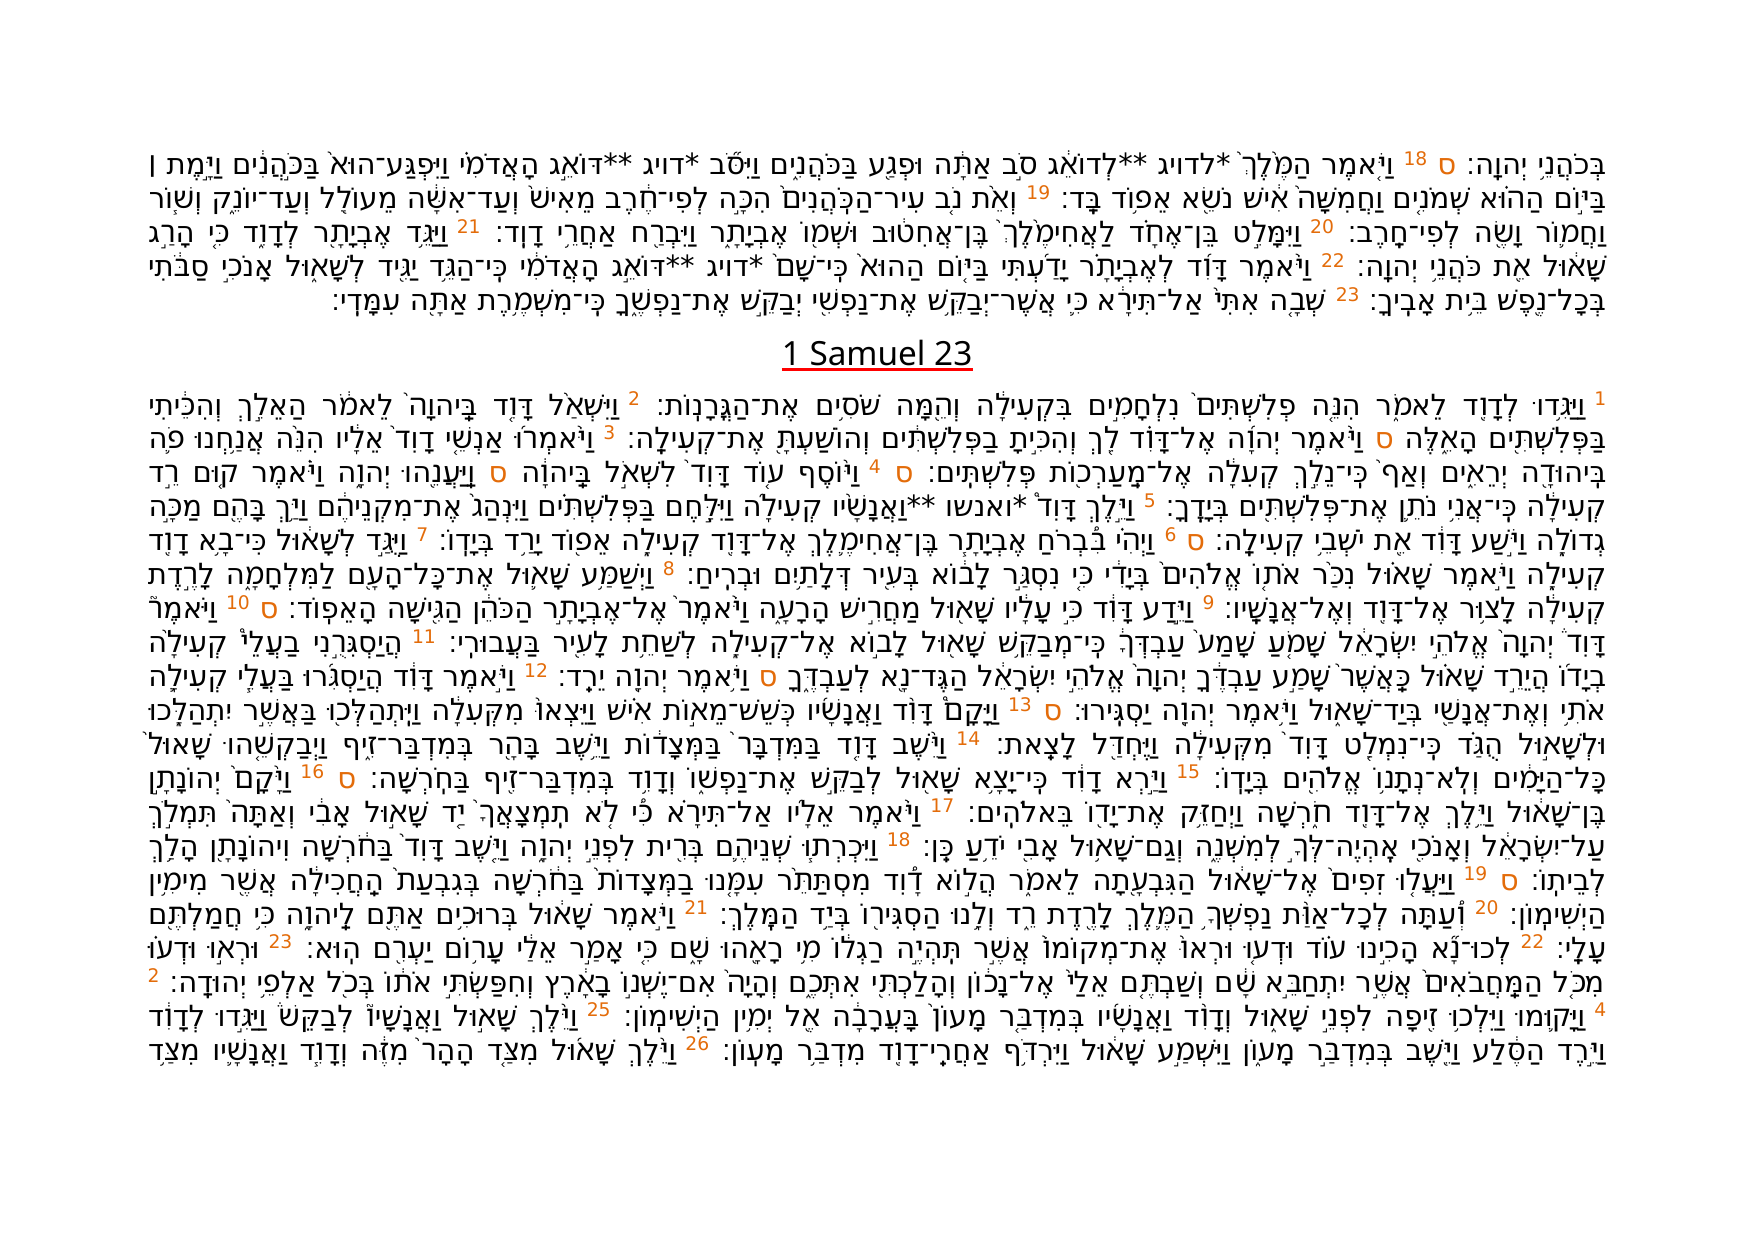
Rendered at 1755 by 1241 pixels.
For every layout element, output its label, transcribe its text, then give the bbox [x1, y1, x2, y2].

text 1 Samuel 23‬‬ [148, 330, 1606, 375]
text 1 וַיֵּ֤לֶךְ דָּוִד֙ מִשָּׁ֔ם וַיִּמָּלֵ֖ט אֶל־מְעָרַ֣ת עֲדֻלָּ֑ם וַיִּשְׁמְע֤וּ אֶחָיו֙ וְכָל־בֵּ֣ית אָבִ֔יו וַיֵּרְד֥וּ אֵלָ֖יו שָֽׁמָּה׃ 2 וַיִּֽתְקַבְּצ֣וּ אֵ֠לָיו כָּל־אִ֨ישׁ מָצ֜וֹק וְכָל־אִ֨ישׁ אֲשֶׁר־ל֤וֹ נֹשֶׁא֙ וְכָל־אִ֣ישׁ מַר־נֶ֔פֶשׁ וַיְהִ֥י עֲלֵיהֶ֖ם לְשָׂ֑ר וַיִּהְי֣וּ עִמּ֔וֹ כְּאַרְבַּ֥ע מֵא֖וֹת אִֽישׁ׃ ‬‬‬3 וַיֵּ֧לֶךְ דָּוִ֛ד מִשָּׁ֖ם מִצְפֵּ֣ה מוֹאָ֑ב וַיֹּ֣אמֶר ׀ אֶל־מֶ֣לֶךְ מוֹאָ֗ב יֵֽצֵא־נָ֞א אָבִ֤י וְאִמִּי֙ אִתְּכֶ֔ם עַ֚ד אֲשֶׁ֣ר אֵדַ֔ע מַה־יַּֽעֲשֶׂה־לִּ֖י אֱלֹהִֽים׃ ‬‬‬4 וַיַּנְחֵ֕ם אֶת־פְּנֵ֖י מֶ֣לֶךְ מוֹאָ֑ב וַיֵּשְׁב֣וּ עִמּ֔וֹ כָּל־יְמֵ֥י הֱיוֹת־דָּוִ֖ד בַּמְּצוּדָֽה׃ ס ‬‬‬5 וַיֹּאמֶר֩ גָּ֨ד הַנָּבִ֜יא אֶל־דָּוִ֗ד לֹ֤א תֵשֵׁב֙ בַּמְּצוּדָ֔ה לֵ֥ךְ וּבָֽאתָ־לְּךָ֖ אֶ֣רֶץ יְהוּדָ֑ה וַיֵּ֣לֶךְ דָּוִ֔ד וַיָּבֹ֖א יַ֥עַר חָֽרֶת׃ ס ‬‬‬6 וַיִּשְׁמַ֣ע שָׁא֔וּל כִּ֚י נוֹדַ֣ע דָּוִ֔ד וַאֲנָשִׁ֖ים אֲשֶׁ֣ר אִתּ֑וֹ וְשָׁאוּל֩ יוֹשֵׁ֨ב בַּגִּבְעָ֜ה תַּֽחַת־הָאֶ֤שֶׁל בָּֽרָמָה֙ וַחֲנִית֣וֹ בְיָד֔וֹ וְכָל־עֲבָדָ֖יו נִצָּבִ֥ים עָלָֽיו׃ ‬‬‬7 וַיֹּ֣אמֶר שָׁא֗וּל לַֽעֲבָדָיו֙ הַנִּצָּבִ֣ים עָלָ֔יו שִׁמְעוּ־נָ֖א בְּנֵ֣י יְמִינִ֑י גַּם־לְכֻלְּכֶ֗ם יִתֵּ֤ן בֶּן־יִשַׁי֙ שָׂד֣וֹת וּכְרָמִ֔ים לְכֻלְּכֶ֣ם יָשִׂ֔ים שָׂרֵ֥י אֲלָפִ֖ים וְשָׂרֵ֥י מֵאֽוֹת׃ ‬‬‬8 כִּי֩ קְשַׁרְתֶּ֨ם כֻּלְּכֶ֜ם עָלַ֗י וְאֵין־גֹּלֶ֤ה אֶת־אָזְנִי֙ בִּכְרָת־בְּנִ֣י עִם־בֶּן־יִשַׁ֔י וְאֵין־חֹלֶ֥ה מִכֶּ֛ם עָלַ֖י וְגֹלֶ֣ה אֶת־אָזְנִ֑י כִּ֣י הֵקִים֩ בְּנִ֨י אֶת־עַבְדִּ֥י עָלַ֛י לְאֹרֵ֖ב כַּיּ֥וֹם הַזֶּֽה׃ ס ‬‬‬9 וַיַּ֜עַן דֹּאֵ֣ג הָאֲדֹמִ֗י וְה֛וּא נִצָּ֥ב עַל־עַבְדֵֽי־שָׁא֖וּל וַיֹּאמַ֑ר רָאִ֙יתִי֙ אֶת־בֶּן־יִשַׁ֔י בָּ֣א נֹ֔בֶה אֶל־אֲחִימֶ֖לֶךְ בֶּן־אֲחִטֽוּב׃ ‬‬‬10 וַיִּשְׁאַל־לוֹ֙ בַּֽיהוָ֔ה וְצֵידָ֖ה נָ֣תַן ל֑וֹ וְאֵ֗ת חֶ֛רֶב גָּלְיָ֥ת הַפְּלִשְׁתִּ֖י נָ֥תַן לֽוֹ׃ ‬‬‬11 וַיִּשְׁלַ֣ח הַמֶּ֡לֶךְ לִקְרֹא֩ אֶת־אֲחִימֶ֨לֶךְ בֶּן־אֲחִיט֜וּב הַכֹּהֵ֗ן וְאֵ֨ת כָּל־בֵּ֥ית אָבִ֛יו הַכֹּהֲנִ֖ים אֲשֶׁ֣ר בְּנֹ֑ב וַיָּבֹ֥אוּ כֻלָּ֖ם אֶל־הַמֶּֽלֶךְ׃ ס ‬‬‬12 וַיֹּ֣אמֶר שָׁא֔וּל שְֽׁמַֽע־נָ֖א בֶּן־אֲחִיט֑וּב וַיֹּ֖אמֶר הִנְנִ֥י אֲדֹנִֽי׃ ‬‬‬13 וַיֹּ֤אמֶר *אלו **אֵלָיו֙ שָׁא֔וּל לָ֚מָּה קְשַׁרְתֶּ֣ם עָלַ֔י אַתָּ֖ה וּבֶן־יִשָׁ֑י בְּתִתְּךָ֨ ל֜וֹ לֶ֣חֶם וְחֶ֗רֶב וְשָׁא֥וֹל לוֹ֙ בֵּֽאלֹהִ֔ים לָק֥וּם אֵלַ֛י לְאֹרֵ֖ב כַּיּ֥וֹם הַזֶּֽה׃ ס ‬‬‬14 וַיַּ֧עַן אֲחִימֶ֛לֶךְ אֶת־הַמֶּ֖לֶךְ וַיֹּאמַ֑ר וּמִ֤י בְכָל־עֲבָדֶ֙יךָ֙ כְּדָוִ֣ד נֶאֱמָ֔ן וַחֲתַ֥ן הַמֶּ֛לֶךְ וְסָ֥ר אֶל־מִשְׁמַעְתֶּ֖ךָ וְנִכְבָּ֥ד בְּבֵיתֶֽךָ׃ ‬‬‬15 הַיּ֧וֹם הַחִלֹּ֛תִי *לשאול־**לִשְׁאָל־ל֥וֹ בֵאלֹהִ֖ים חָלִ֣ילָה לִּ֑י אַל־יָשֵׂם֩ הַמֶּ֨לֶךְ בְּעַבְדּ֤וֹ דָבָר֙ בְּכָל־בֵּ֣ית אָבִ֔י כִּ֠י לֹֽא־יָדַ֤ע עַבְדְּךָ֙ בְּכָל־זֹ֔את דָּבָ֥ר קָטֹ֖ן א֥וֹ גָדֽוֹל׃ ‬‬‬16 וַיֹּ֣אמֶר הַמֶּ֔לֶךְ מ֥וֹת תָּמ֖וּת אֲחִימֶ֑לֶךְ אַתָּ֖ה וְכָל־בֵּ֥ית אָבִֽיךָ׃ ‬‬‬17 וַיֹּ֣אמֶר הַמֶּ֡לֶךְ לָרָצִים֩ הַנִּצָּבִ֨ים עָלָ֜יו סֹ֥בּוּ וְהָמִ֣יתוּ ׀ כֹּהֲנֵ֣י יְהוָ֗ה כִּ֤י גַם־יָדָם֙ עִם־דָּוִ֔ד וְכִ֤י יָֽדְעוּ֙ כִּֽי־בֹרֵ֣חַ ה֔וּא וְלֹ֥א גָל֖וּ אֶת־*אזנו **אָזְנִ֑י וְלֹֽא־אָב֞וּ עַבְדֵ֤י הַמֶּ֙לֶךְ֙ לִשְׁלֹ֣חַ אֶת־יָדָ֔ם לִפְגֹ֖עַ בְּכֹהֲנֵ֥י יְהוָֽה׃ ס ‬‬‬18 וַיֹּ֤אמֶר הַמֶּ֙לֶךְ֙ *לדויג **לְדוֹאֵ֔ג סֹ֣ב אַתָּ֔ה וּפְגַ֖ע בַּכֹּהֲנִ֑ים וַיִּסֹּ֞ב *דויג **דּוֹאֵ֣ג הָאֲדֹמִ֗י וַיִּפְגַּע־הוּא֙ בַּכֹּ֣הֲנִ֔ים וַיָּ֣מֶת ׀ בַּיּ֣וֹם הַה֗וּא שְׁמֹנִ֤ים וַחֲמִשָּׁה֙ אִ֔ישׁ נֹשֵׂ֖א אֵפ֥וֹד בָּֽד׃ ‬‬‬19 וְאֵ֨ת נֹ֤ב עִיר־הַכֹּֽהֲנִים֙ הִכָּ֣ה לְפִי־חֶ֔רֶב מֵאִישׁ֙ וְעַד־אִשָּׁ֔ה מֵעוֹלֵ֖ל וְעַד־יוֹנֵ֑ק וְשׁ֧וֹר וַחֲמ֛וֹר וָשֶׂ֖ה לְפִי־חָֽרֶב׃ ‬‬‬20 וַיִּמָּלֵ֣ט בֵּן־אֶחָ֗ד לַאֲחִימֶ֙לֶךְ֙ בֶּן־אֲחִט֔וּב וּשְׁמ֖וֹ אֶבְיָתָ֑ר וַיִּבְרַ֖ח אַחֲרֵ֥י דָוִֽד׃ ‬‬‬21 וַיַּגֵּ֥ד אֶבְיָתָ֖ר לְדָוִ֑ד כִּ֚י הָרַ֣ג שָׁא֔וּל אֵ֖ת כֹּהֲנֵ֥י יְהוָֽה׃ ‬‬‬22 וַיֹּ֨אמֶר דָּוִ֜ד לְאֶבְיָתָ֗ר יָדַ֜עְתִּי בַּיּ֤וֹם הַהוּא֙ כִּֽי־שָׁם֙ *דויג **דּוֹאֵ֣ג הָאֲדֹמִ֔י כִּֽי־הַגֵּ֥ד יַגִּ֖יד לְשָׁא֑וּל אָנֹכִ֣י סַבֹּ֔תִי בְּכָל־נֶ֖פֶשׁ בֵּ֥ית אָבִֽיךָ׃ ‬‬‬23 שְׁבָ֤ה אִתִּי֙ אַל־תִּירָ֔א כִּ֛י אֲשֶׁר־יְבַקֵּ֥שׁ אֶת־נַפְשִׁ֖י יְבַקֵּ֣שׁ אֶת־נַפְשֶׁ֑ךָ כִּֽי־מִשְׁמֶ֥רֶת אַתָּ֖ה עִמָּדִֽי׃ ‬‬‬‬‬‬‬‬‬‬‬‬‬‬‬‬‬‬‬‬‬‬‬‬‬ [148, 148, 1606, 317]
text 1 וַיַּגִּ֥דוּ לְדָוִ֖ד לֵאמֹ֑ר הִנֵּ֤ה פְלִשְׁתִּים֙ נִלְחָמִ֣ים בִּקְעִילָ֔ה וְהֵ֖מָּה שֹׁסִ֥ים אֶת־הַגֳּרָנֽוֹת׃ 2 וַיִּשְׁאַ֨ל דָּוִ֤ד בַּֽיהוָה֙ לֵאמֹ֔ר הַאֵלֵ֣ךְ וְהִכֵּ֔יתִי בַּפְּלִשְׁתִּ֖ים הָאֵ֑לֶּה ס וַיֹּ֨אמֶר יְהוָ֜ה אֶל־דָּוִ֗ד לֵ֚ךְ וְהִכִּ֣יתָ בַפְּלִשְׁתִּ֔ים וְהוֹשַׁעְתָּ֖ אֶת־קְעִילָֽה׃ ‬‬‬3 וַיֹּ֨אמְר֜וּ אַנְשֵׁ֤י דָוִד֙ אֵלָ֔יו הִנֵּ֨ה אֲנַ֥חְנוּ פֹ֛ה בִּֽיהוּדָ֖ה יְרֵאִ֑ים וְאַף֙ כִּֽי־נֵלֵ֣ךְ קְעִלָ֔ה אֶל־מֽ͏ַעַרְכ֖וֹת פְּלִשְׁתִּֽים׃ ס ‬‬‬4 וַיּ֨וֹסֶף ע֤וֹד דָּוִד֙ לִשְׁאֹ֣ל בַּֽיהוָ֔ה ס וַֽיַּעֲנֵ֖הוּ יְהוָ֑ה וַיֹּ֗אמֶר ק֚וּם רֵ֣ד קְעִילָ֔ה כִּֽי־אֲנִ֥י נֹתֵ֛ן אֶת־פְּלִשְׁתִּ֖ים בְּיָדֶֽךָ׃ ‬‬‬5 וַיֵּ֣לֶךְ דָּוִד֩ *ואנשו **וַאֲנָשָׁ֨יו קְעִילָ֜ה וַיִּלָּ֣חֶם בַּפְּלִשְׁתִּ֗ים וַיִּנְהַג֙ אֶת־מִקְנֵיהֶ֔ם וַיַּ֥ךְ בָּהֶ֖ם מַכָּ֣ה גְדוֹלָ֑ה וַיֹּ֣שַׁע דָּוִ֔ד אֵ֖ת יֹשְׁבֵ֥י קְעִילָֽה׃ ס ‬‬‬6 וַיְהִ֗י בִּ֠בְרֹחַ אֶבְיָתָ֧ר בֶּן־אֲחִימֶ֛לֶךְ אֶל־דָּוִ֖ד קְעִילָ֑ה אֵפ֖וֹד יָרַ֥ד בְּיָדֽוֹ׃ ‬‬‬7 וַיֻּגַּ֣ד לְשָׁא֔וּל כִּי־בָ֥א דָוִ֖ד קְעִילָ֑ה וַיֹּ֣אמֶר שָׁא֗וּל נִכַּ֨ר אֹת֤וֹ אֱלֹהִים֙ בְּיָדִ֔י כִּ֚י נִסְגַּ֣ר לָב֔וֹא בְּעִ֖יר דְּלָתַ֥יִם וּבְרִֽיחַ׃ ‬‬‬8 וַיְשַׁמַּ֥ע שָׁא֛וּל אֶת־כָּל־הָעָ֖ם לַמִּלְחָמָ֑ה לָרֶ֣דֶת קְעִילָ֔ה לָצ֥וּר אֶל־דָּוִ֖ד וְאֶל־אֲנָשָֽׁיו׃ ‬‬‬9 וַיֵּ֣דַע דָּוִ֔ד כִּ֣י עָלָ֔יו שָׁא֖וּל מַחֲרִ֣ישׁ הָרָעָ֑ה וַיֹּ֙אמֶר֙ אֶל־אֶבְיָתָ֣ר הַכֹּהֵ֔ן הַגִּ֖ישָׁה הָאֵפֽוֹד׃ ס ‬‬‬10 וַיֹּאמֶר֮ דָּוִד֒ יְהוָה֙ אֱלֹהֵ֣י יִשְׂרָאֵ֔ל שָׁמֹ֤עַ שָׁמַע֙ עַבְדְּךָ֔ כִּֽי־מְבַקֵּ֥שׁ שָׁא֖וּל לָב֣וֹא אֶל־קְעִילָ֑ה לְשַׁחֵ֥ת לָעִ֖יר בַּעֲבוּרִֽי׃ ‬‬‬11 הֲיַסְגִּרֻ֣נִי בַעֲלֵי֩ קְעִילָ֨ה בְיָד֜וֹ הֲיֵרֵ֣ד שָׁא֗וּל כַּֽאֲשֶׁר֙ שָׁמַ֣ע עַבְדֶּ֔ךָ יְהוָה֙ אֱלֹהֵ֣י יִשְׂרָאֵ֔ל הַגֶּד־נָ֖א לְעַבְדֶּ֑ךָ ס וַיֹּ֥אמֶר יְהוָ֖ה יֵרֵֽד׃ ‬‬‬12 וַיֹּ֣אמֶר דָּוִ֔ד הֲיַסְגִּ֜רוּ בַּעֲלֵ֧י קְעִילָ֛ה אֹתִ֥י וְאֶת־אֲנָשַׁ֖י בְּיַד־שָׁא֑וּל וַיֹּ֥אמֶר יְהוָ֖ה יַסְגִּֽירוּ׃ ס ‬‬‬13 וַיָּקָם֩ דָּוִ֨ד וַאֲנָשָׁ֜יו כְּשֵׁשׁ־מֵא֣וֹת אִ֗ישׁ וַיֵּצְאוּ֙ מִקְּעִלָ֔ה וַיִּֽתְהַלְּכ֖וּ בַּאֲשֶׁ֣ר יִתְהַלָּ֑כוּ וּלְשָׁא֣וּל הֻגַּ֗ד כִּֽי־נִמְלַ֤ט דָּוִד֙ מִקְּעִילָ֔ה וַיֶּחְדַּ֖ל לָצֵֽאת׃ ‬‬‬14 וַיֵּ֨שֶׁב דָּוִ֤ד בַּמִּדְבָּר֙ בַּמְּצָד֔וֹת וַיֵּ֥שֶׁב בָּהָ֖ר בְּמִדְבַּר־זִ֑יף וַיְבַקְשֵׁ֤הוּ שָׁאוּל֙ כָּל־הַיָּמִ֔ים וְלֹֽא־נְתָנ֥וֹ אֱלֹהִ֖ים בְּיָדֽוֹ׃ ‬‬‬15 וַיַּ֣רְא דָוִ֔ד כִּֽי־יָצָ֥א שָׁא֖וּל לְבַקֵּ֣שׁ אֶת־נַפְשׁ֑וֹ וְדָוִ֥ד בְּמִדְבַּר־זִ֖יף בַּחֹֽרְשָׁה׃ ס ‬‬‬16 וַיָּ֙קָם֙ יְהוֹנָתָ֣ן בֶּן־שָׁא֔וּל וַיֵּ֥לֶךְ אֶל־דָּוִ֖ד חֹ֑רְשָׁה וַיְחַזֵּ֥ק אֶת־יָד֖וֹ בֵּאלֹהִֽים׃ ‬‬‬17 וַיֹּ֨אמֶר אֵלָ֜יו אַל־תִּירָ֗א כִּ֠י לֹ֤א תִֽמְצָאֲךָ֙ יַ֚ד שָׁא֣וּל אָבִ֔י וְאַתָּה֙ תִּמְלֹ֣ךְ עַל־יִשְׂרָאֵ֔ל וְאָנֹכִ֖י אֶֽהְיֶה־לְּךָ֣ לְמִשְׁנֶ֑ה וְגַם־שָׁא֥וּל אָבִ֖י יֹדֵ֥עַ כֵּֽן׃ ‬‬‬18 וַיִּכְרְת֧וּ שְׁנֵיהֶ֛ם בְּרִ֖ית לִפְנֵ֣י יְהוָ֑ה וַיֵּ֤שֶׁב דָּוִד֙ בַּחֹ֔רְשָׁה וִיהוֹנָתָ֖ן הָלַ֥ךְ לְבֵיתֽוֹ׃ ס ‬‬‬19 וַיַּעֲל֤וּ זִפִים֙ אֶל־שָׁא֔וּל הַגִּבְעָ֖תָה לֵאמֹ֑ר הֲל֣וֹא דָ֠וִד מִסְתַּתֵּ֨ר עִמָּ֤נוּ בַמְּצָדוֹת֙ בַּחֹ֔רְשָׁה בְּגִבְעַת֙ הַֽחֲכִילָ֔ה אֲשֶׁ֖ר מִימִ֥ין הַיְשִׁימֽוֹן׃ ‬‬‬20 וְ֠עַתָּה לְכָל־אַוַּ֨ת נַפְשְׁךָ֥ הַמֶּ֛לֶךְ לָרֶ֖דֶת רֵ֑ד וְלָ֥נוּ הַסְגִּיר֖וֹ בְּיַ֥ד הַמֶּֽלֶךְ׃ ‬‬‬21 וַיֹּ֣אמֶר שָׁא֔וּל בְּרוּכִ֥ים אַתֶּ֖ם לַֽיהוָ֑ה כִּ֥י חֲמַלְתֶּ֖ם עָלָֽי׃ ‬‬‬22 לְכוּ־נָ֞א הָכִ֣ינוּ ע֗וֹד וּדְע֤וּ וּרְאוּ֙ אֶת־מְקוֹמוֹ֙ אֲשֶׁ֣ר תִּֽהְיֶ֣ה רַגְל֔וֹ מִ֥י רָאָ֖הוּ שָׁ֑ם כִּ֚י אָמַ֣ר אֵלַ֔י עָר֥וֹם יַעְרִ֖ם הֽוּא׃ ‬‬‬23 וּרְא֣וּ וּדְע֗וּ מִכֹּ֤ל הַמַּֽחֲבֹאִים֙ אֲשֶׁ֣ר יִתְחַבֵּ֣א שָׁ֔ם וְשַׁבְתֶּ֤ם אֵלַי֙ אֶל־נָכ֔וֹן וְהָלַכְתִּ֖י אִתְּכֶ֑ם וְהָיָה֙ אִם־יֶשְׁנ֣וֹ בָאָ֔רֶץ וְחִפַּשְׂתִּ֣י אֹת֔וֹ בְּכֹ֖ל אַלְפֵ֥י יְהוּדָֽה׃ ‬‬‬24 וַיָּק֛וּמוּ וַיֵּלְכ֥וּ זִ֖יפָה לִפְנֵ֣י שָׁא֑וּל וְדָוִ֨ד וַאֲנָשָׁ֜יו בְּמִדְבַּ֤ר מָעוֹן֙ בָּעֲרָבָ֔ה אֶ֖ל יְמִ֥ין הַיְשִׁימֽוֹן׃ ‬‬‬25 וַיֵּ֨לֶךְ שָׁא֣וּל וַאֲנָשָׁיו֮ לְבַקֵּשׁ֒ וַיַּגִּ֣דוּ לְדָוִ֔ד וַיֵּ֣רֶד הַסֶּ֔לַע וַיֵּ֖שֶׁב בְּמִדְבַּ֣ר מָע֑וֹן וַיִּשְׁמַ֣ע שָׁא֔וּל וַיִּרְדֹּ֥ף אַחֲרֵֽי־דָוִ֖ד מִדְבַּ֥ר מָעֽוֹן׃ ‬‬‬26 וַיֵּ֨לֶךְ שָׁא֜וּל מִצַּ֤ד הָהָר֙ מִזֶּ֔ה וְדָוִ֧ד וַאֲנָשָׁ֛יו מִצַּ֥ד הָהָ֖ר מִזֶּ֑ה וַיְהִ֨י דָוִ֜ד נֶחְפָּ֤ז לָלֶ֙כֶת֙ מִפְּנֵ֣י שָׁא֔וּל וְשָׁא֣וּל וַאֲנָשָׁ֗יו עֹֽטְרִ֛ים אֶל־דָּוִ֥ד וְאֶל־אֲנָשָׁ֖יו לְתָפְשָֽׂם׃ ‬‬‬‬27 וּמַלְאָ֣ךְ בָּ֔א אֶל־שָׁא֖וּל לֵאמֹ֑ר מַהֲרָ֣ה וְלֵ֔כָה כִּֽי־פָשְׁט֥וּ פְלִשְׁתִּ֖ים עַל־הָאָֽרֶץ׃ ‬‬‬28 וַיָּ֣שָׁב שָׁא֗וּל מִרְדֹף֙ אַחֲרֵ֣י דָוִ֔ד וַיֵּ֖לֶךְ לִקְרַ֣את פְּלִשְׁתִּ֑ים עַל־כֵּ֗ן קָֽרְאוּ֙ לַמָּק֣וֹם הַה֔וּא סֶ֖לַע הַֽמַּחְלְקֽוֹת׃ ‬‬‬‬‬‬‬‬‬‬‬‬‬‬‬‬‬‬‬‬‬‬‬‬‬‬‬‬‬‬ [148, 388, 1606, 1067]
